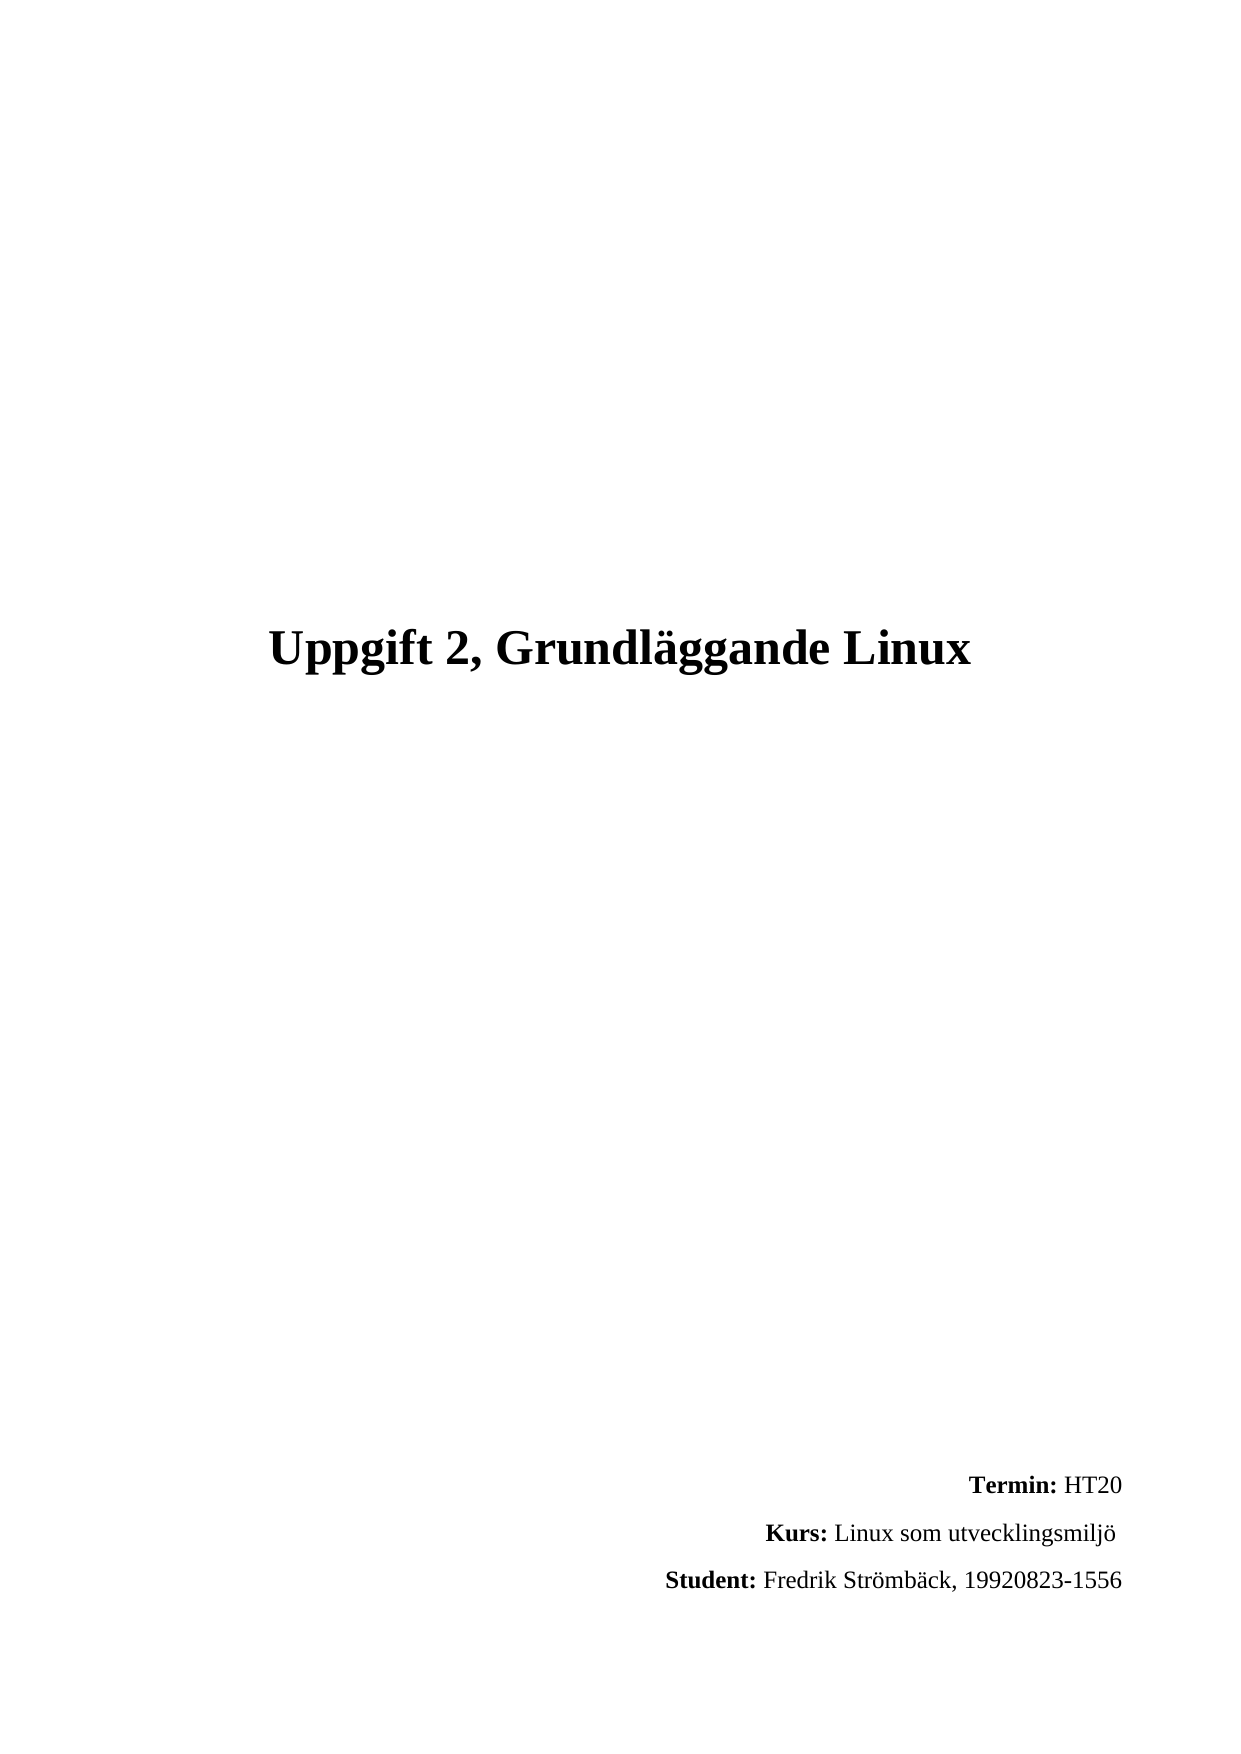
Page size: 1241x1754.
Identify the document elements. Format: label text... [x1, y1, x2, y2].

text Termin: HT20 [118, 1470, 1122, 1499]
text Kurs: Linux som utvecklingsmiljö [118, 1518, 1122, 1546]
subtitle Uppgift 2, Grundläggande Linux [118, 618, 1122, 676]
text Student: Fredrik Strömbäck, 19920823-1556 [118, 1565, 1122, 1594]
